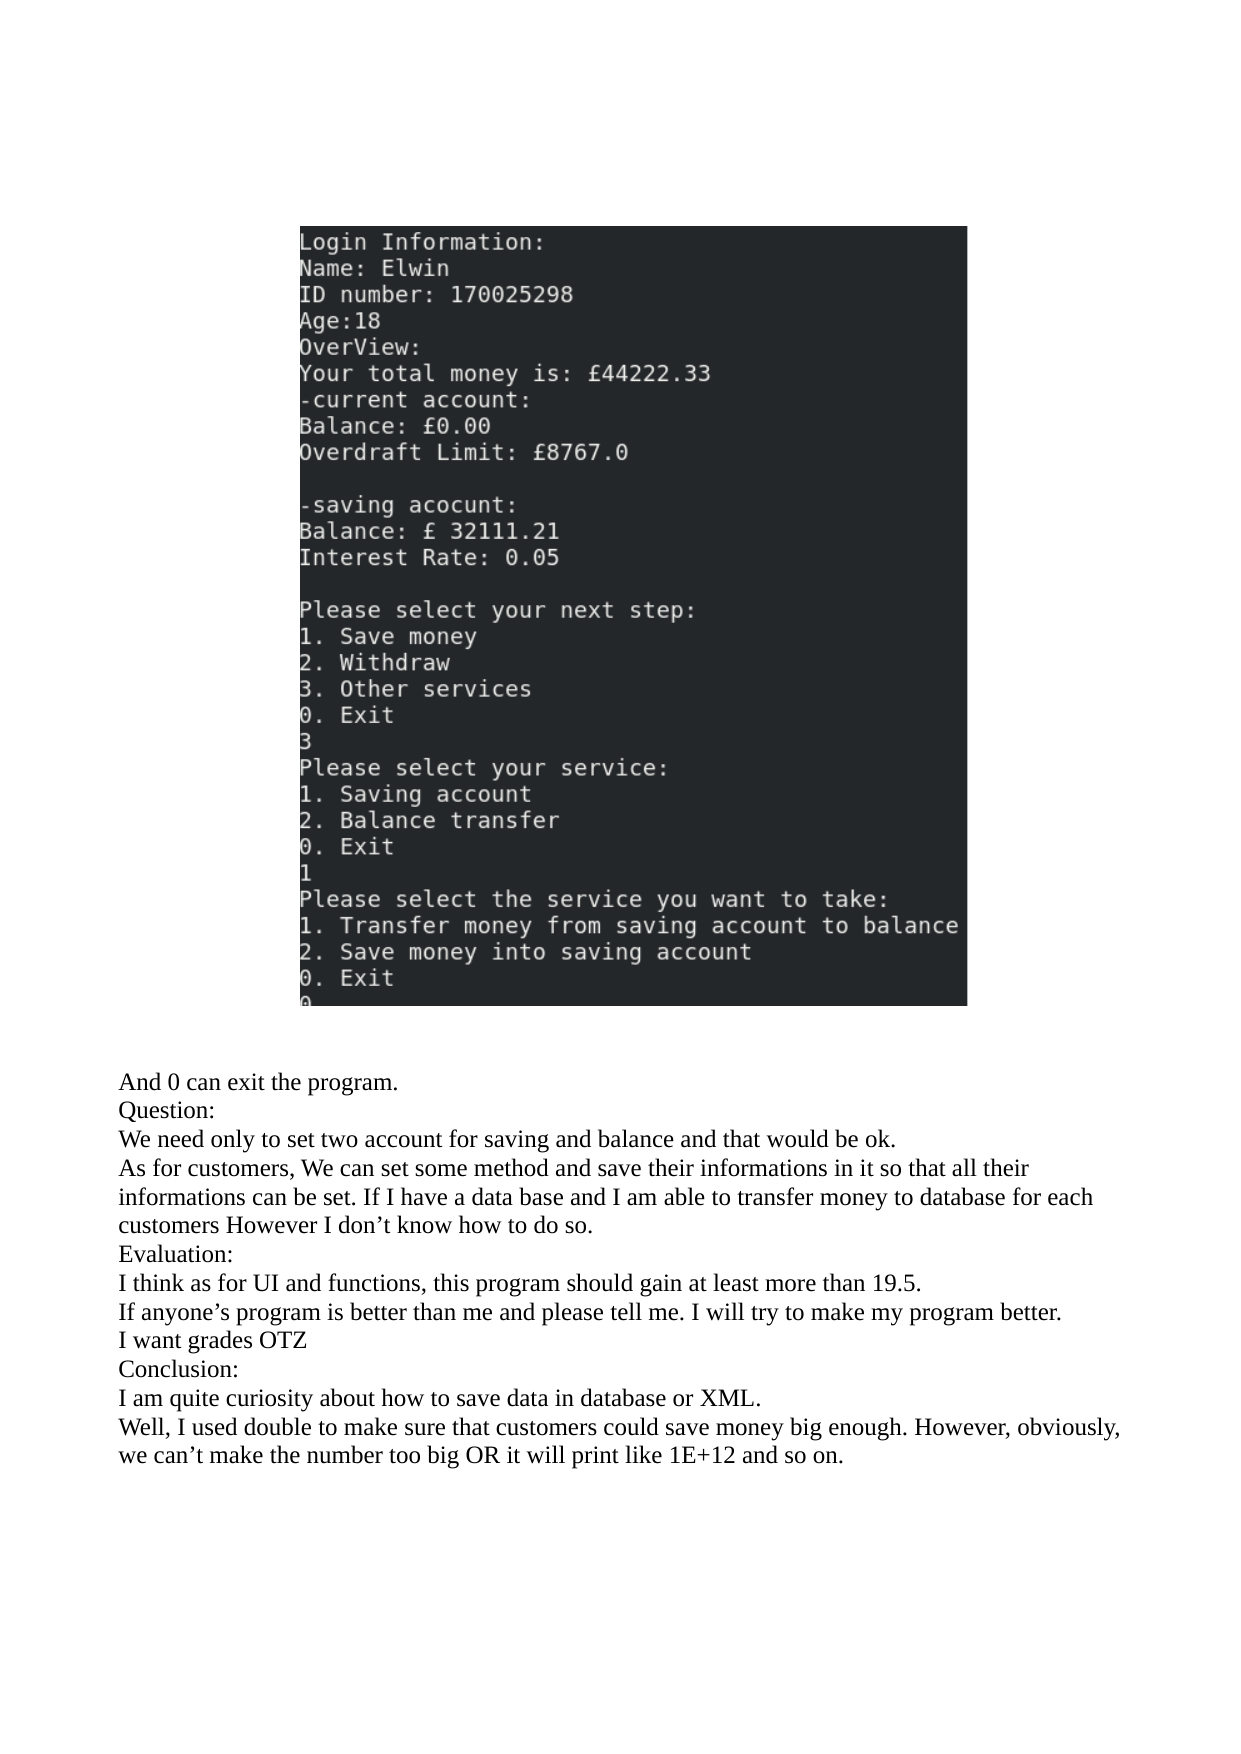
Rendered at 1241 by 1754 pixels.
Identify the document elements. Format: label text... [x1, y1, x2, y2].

text If anyone’s program is better than me and please tell me. I will try to make my program better. [118, 1297, 1122, 1326]
text Conclusion: [118, 1354, 1122, 1383]
text Evaluation: [118, 1239, 1122, 1268]
text And 0 can exit the program. [118, 1067, 1122, 1096]
text I want grades OTZ [118, 1326, 1122, 1354]
text As for customers, We can set some method and save their informations in it so that all their informations can be set. If I have a data base and I am able to transfer money to database for each customers However I don’t know how to do so. [118, 1153, 1122, 1239]
text I am quite curiosity about how to save data in database or XML. [118, 1383, 1122, 1412]
text Question: [118, 1096, 1122, 1124]
picture [300, 226, 968, 1006]
text Well, I used double to make sure that customers could save money big enough. However, obviously, we can’t make the number too big OR it will print like 1E+12 and so on. [118, 1412, 1122, 1469]
text I think as for UI and functions, this program should gain at least more than 19.5. [118, 1268, 1122, 1297]
text We need only to set two account for saving and balance and that would be ok. [118, 1124, 1122, 1153]
